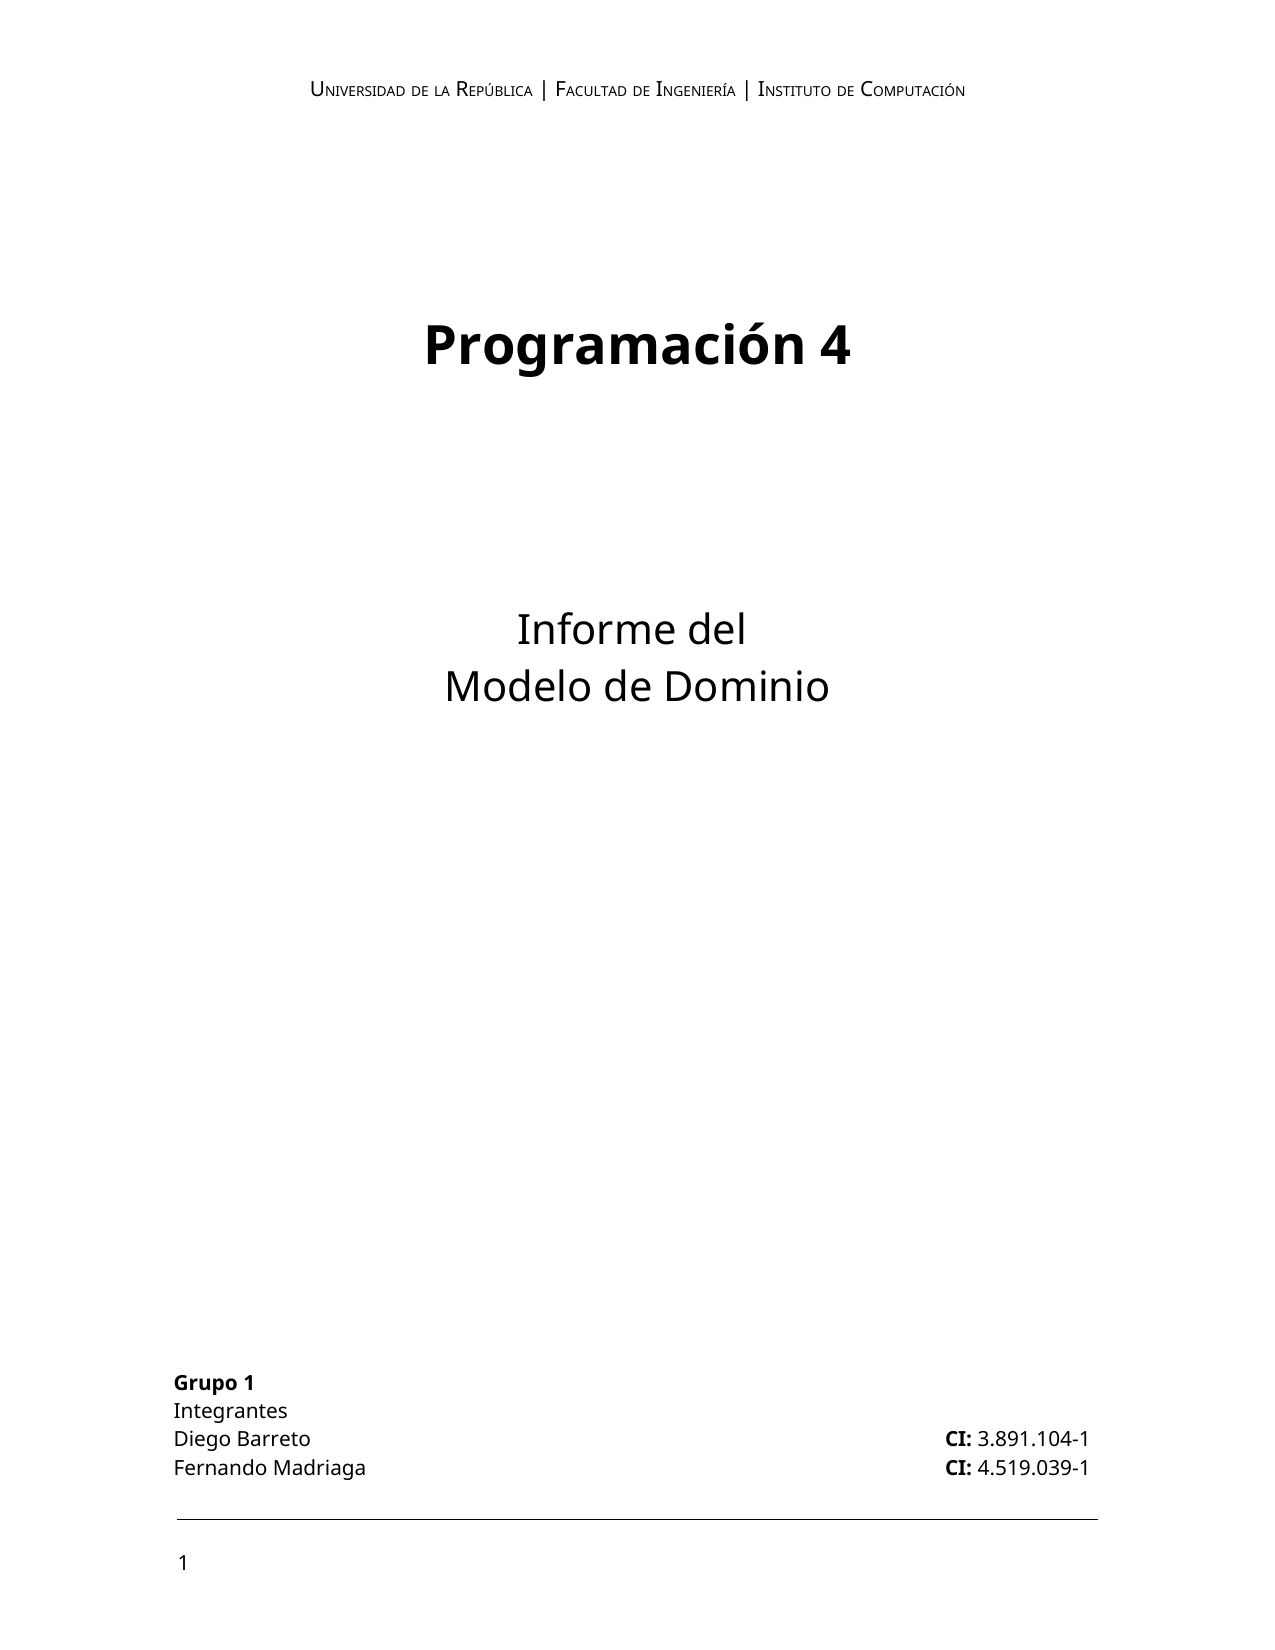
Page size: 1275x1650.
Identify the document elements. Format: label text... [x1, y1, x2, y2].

text Informe del [177, 600, 1098, 657]
table_cell CI: 3.891.104-1 [891, 1425, 1098, 1453]
table_header Grupo 1 [166, 1368, 1098, 1396]
table_cell Diego Barreto [166, 1425, 891, 1453]
text Modelo de Dominio [177, 657, 1098, 714]
table_cell CI: 4.519.039-1 [891, 1453, 1098, 1481]
table_cell Integrantes [166, 1396, 1098, 1424]
table_cell Fernando Madriaga [166, 1453, 891, 1481]
text Programación 4 [177, 307, 1098, 381]
